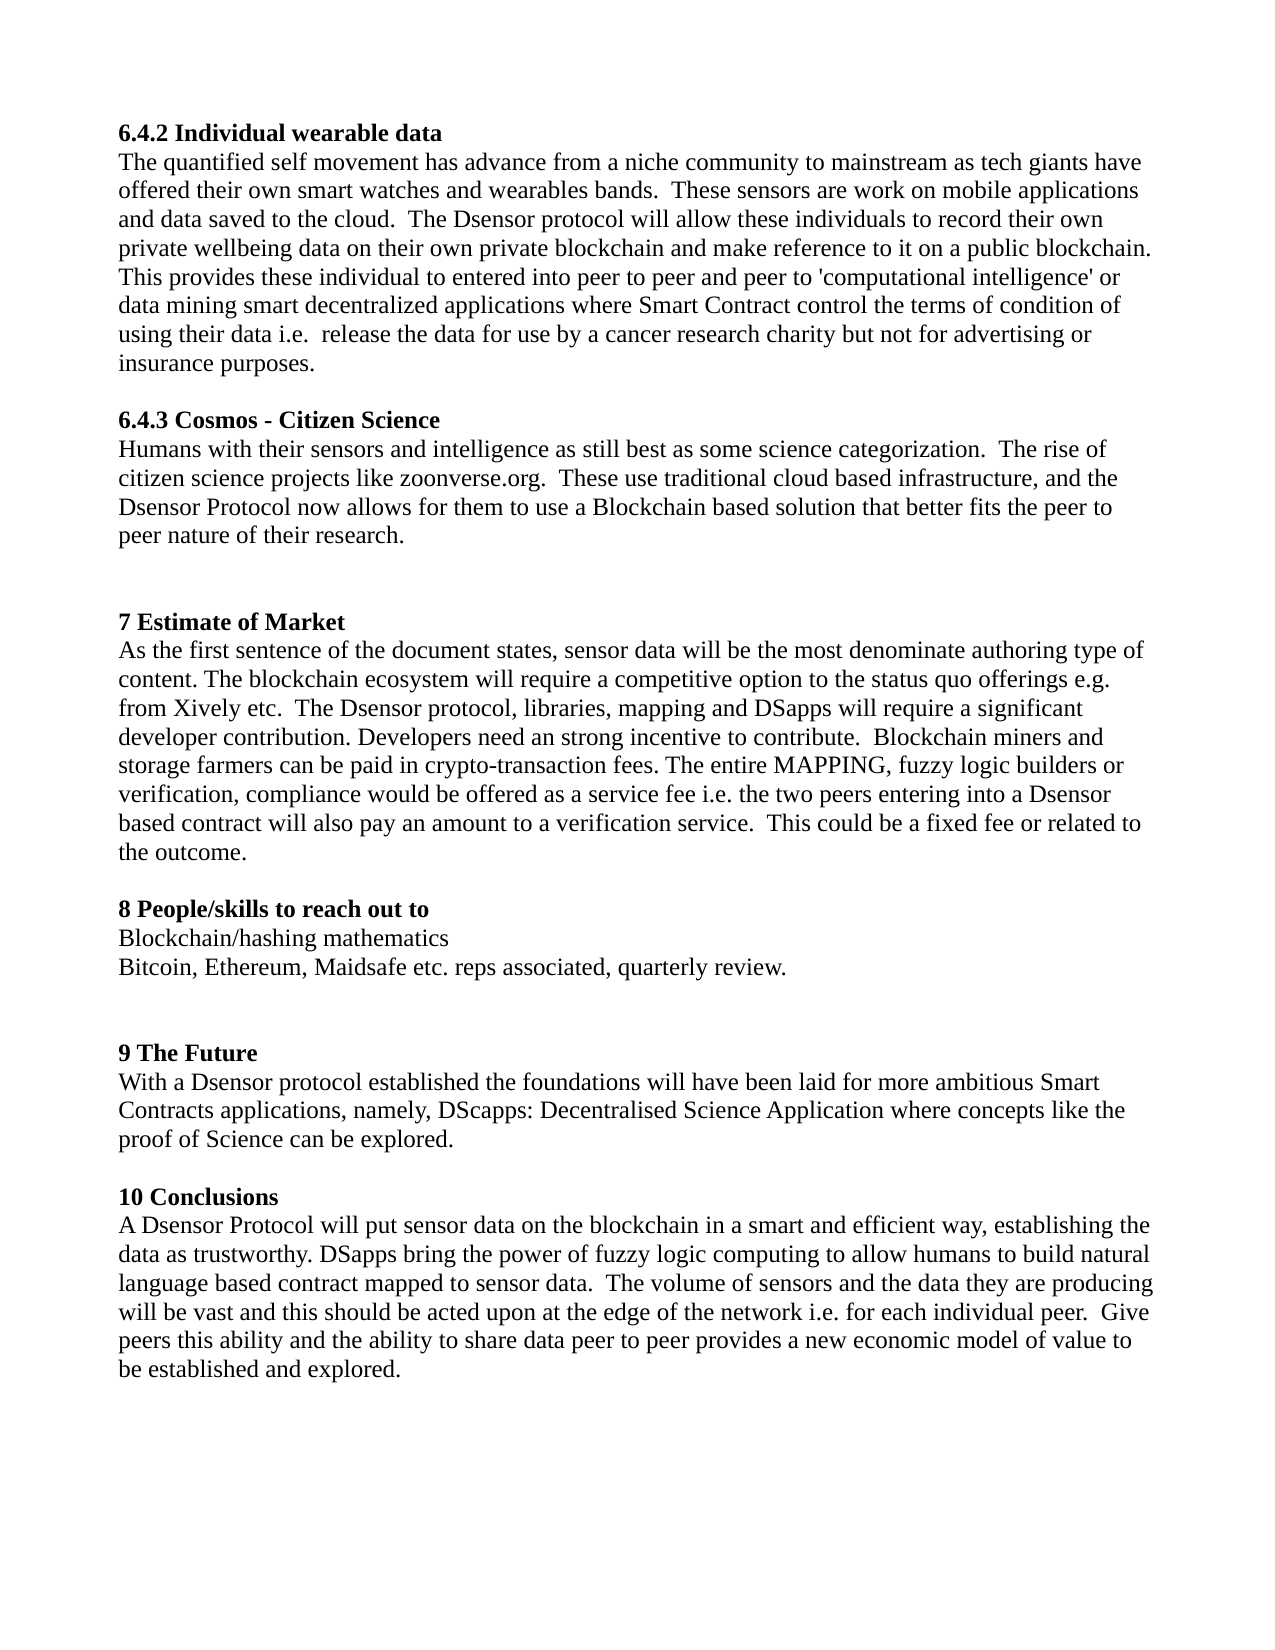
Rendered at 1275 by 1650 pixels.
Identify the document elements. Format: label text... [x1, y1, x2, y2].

text With a Dsensor protocol established the foundations will have been laid for more ambitious Smart Contracts applications, namely, DScapps: Decentralised Science Application where concepts like the proof of Science can be explored. [118, 1067, 1157, 1153]
text As the first sentence of the document states, sensor data will be the most denominate authoring type of content. The blockchain ecosystem will require a competitive option to the status quo offerings e.g. from Xively etc. The Dsensor protocol, libraries, mapping and DSapps will require a significant developer contribution. Developers need an strong incentive to contribute. Blockchain miners and storage farmers can be paid in crypto-transaction fees. The entire MAPPING, fuzzy logic builders or verification, compliance would be offered as a service fee i.e. the two peers entering into a Dsensor based contract will also pay an amount to a verification service. This could be a fixed fee or related to the outcome. [118, 636, 1157, 866]
text 8 People/skills to reach out to [118, 894, 1157, 923]
text 7 Estimate of Market [118, 607, 1157, 636]
text 10 Conclusions [118, 1182, 1157, 1211]
text 9 The Future [118, 1038, 1157, 1067]
text 6.4.3 Cosmos - Citizen Science [118, 406, 1157, 434]
text Bitcoin, Ethereum, Maidsafe etc. reps associated, quarterly review. [118, 952, 1157, 981]
text A Dsensor Protocol will put sensor data on the blockchain in a smart and efficient way, establishing the data as trustworthy. DSapps bring the power of fuzzy logic computing to allow humans to build natural language based contract mapped to sensor data. The volume of sensors and the data they are producing will be vast and this should be acted upon at the edge of the network i.e. for each individual peer. Give peers this ability and the ability to share data peer to peer provides a new economic model of value to be established and explored. [118, 1211, 1157, 1383]
text The quantified self movement has advance from a niche community to mainstream as tech giants have offered their own smart watches and wearables bands. These sensors are work on mobile applications and data saved to the cloud. The Dsensor protocol will allow these individuals to record their own private wellbeing data on their own private blockchain and make reference to it on a public blockchain. This provides these individual to entered into peer to peer and peer to 'computational intelligence' or data mining smart decentralized applications where Smart Contract control the terms of condition of using their data i.e. release the data for use by a cancer research charity but not for advertising or insurance purposes. [118, 147, 1157, 377]
text Blockchain/hashing mathematics [118, 923, 1157, 952]
text Humans with their sensors and intelligence as still best as some science categorization. The rise of citizen science projects like zoonverse.org. These use traditional cloud based infrastructure, and the Dsensor Protocol now allows for them to use a Blockchain based solution that better fits the peer to peer nature of their research. [118, 434, 1157, 549]
text 6.4.2 Individual wearable data [118, 118, 1157, 147]
